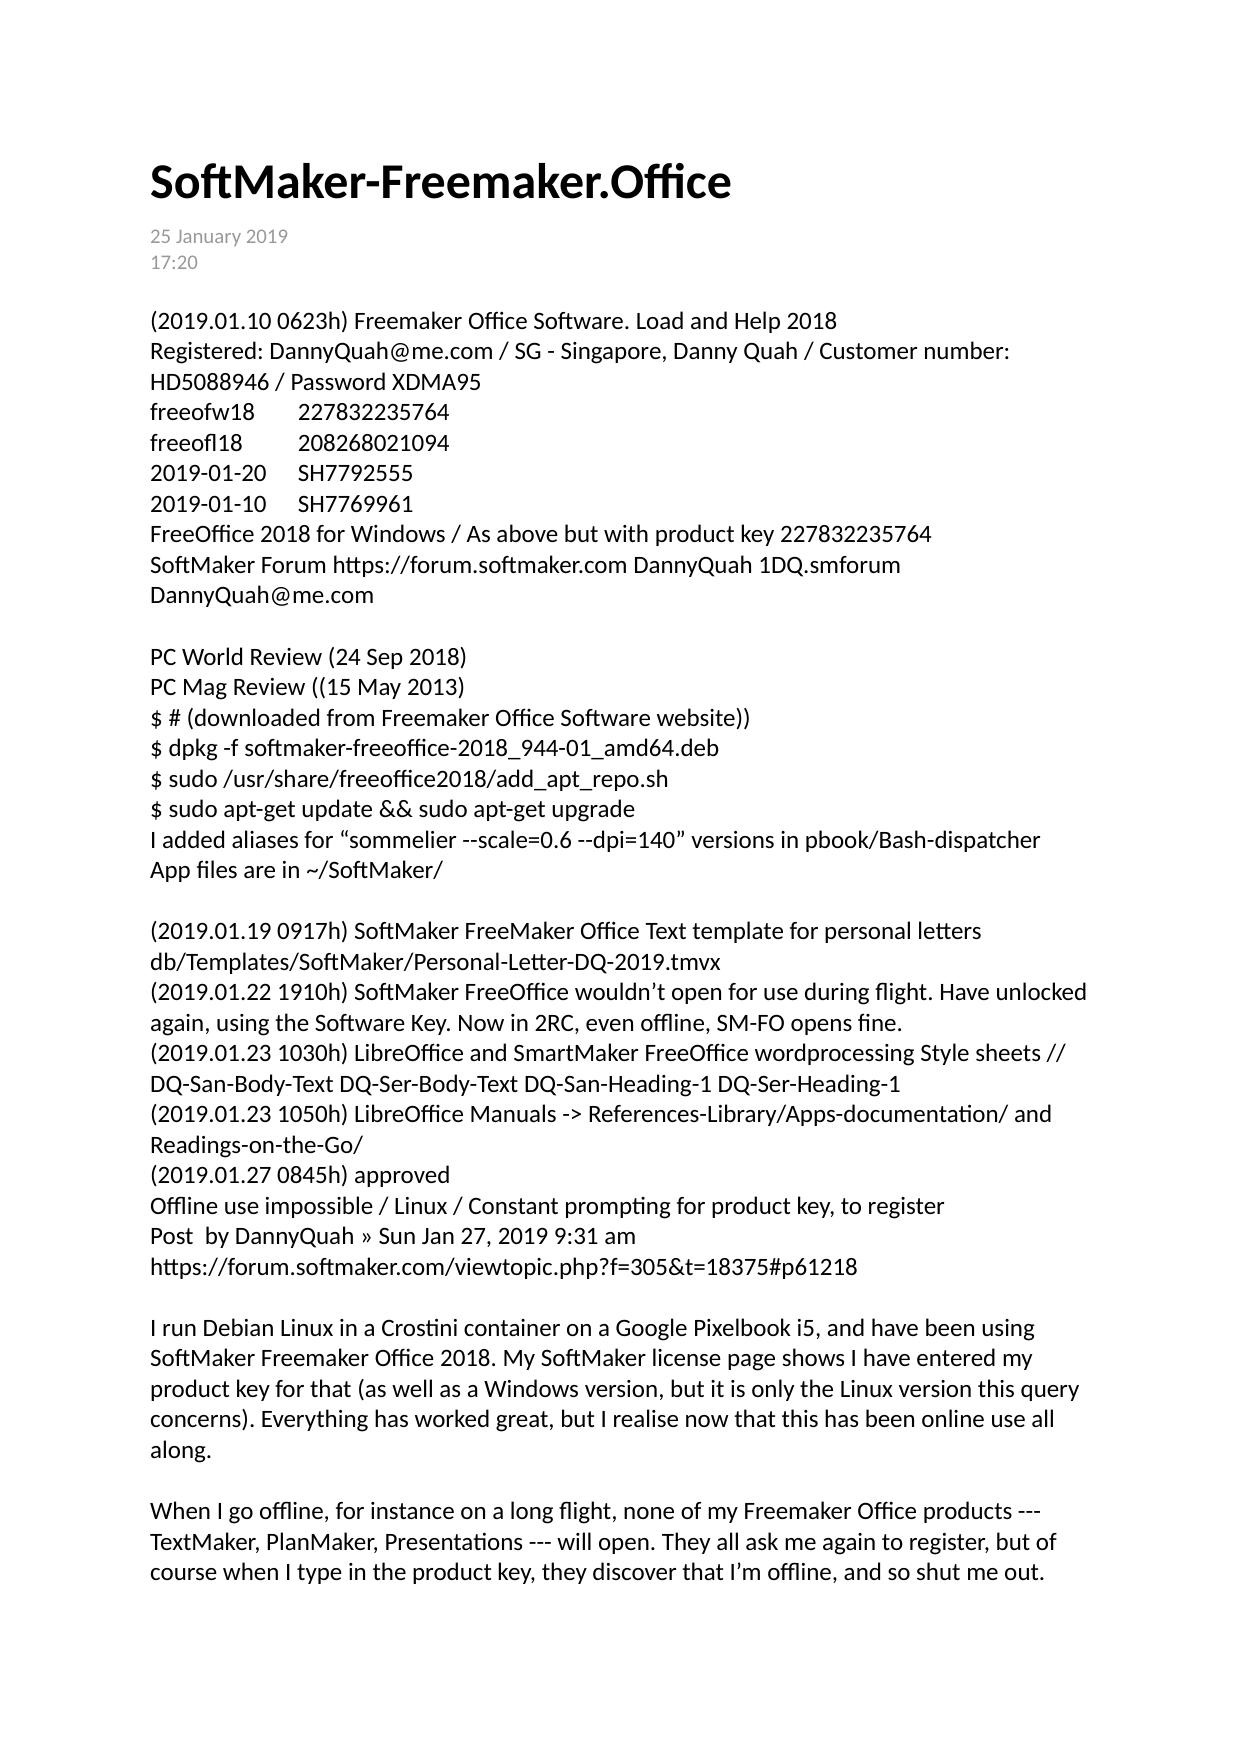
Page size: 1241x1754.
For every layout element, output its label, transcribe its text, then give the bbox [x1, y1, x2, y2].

subtitle SoftMaker-Freemaker.Office [150, 150, 1090, 211]
text Registered: DannyQuah@me.com / SG - Singapore, Danny Quah / Customer number: HD5088946 / Password XDMA95 [150, 335, 1090, 396]
text $ sudo /usr/share/freeoffice2018/add_apt_repo.sh [150, 763, 1090, 793]
text https://forum.softmaker.com/viewtopic.php?f=305&t=18375#p61218 [150, 1251, 1090, 1282]
text PC Mag Review ((15 May 2013) [150, 671, 1090, 702]
text 25 January 2019 [150, 223, 1090, 249]
text $ sudo apt-get update && sudo apt-get upgrade [150, 793, 1090, 824]
text FreeOffice 2018 for Windows / As above but with product key 227832235764 [150, 518, 1090, 549]
text 17:20 [150, 249, 1090, 274]
text Offline use impossible / Linux / Constant prompting for product key, to register [150, 1190, 1090, 1221]
text (2019.01.23 1050h) LibreOffice Manuals -> References-Library/Apps-documentation/ and Readings-on-the-Go/ [150, 1098, 1090, 1159]
text When I go offline, for instance on a long flight, none of my Freemaker Office products --- TextMaker, PlanMaker, Presentations --- will open. They all ask me again to register, but of course when I type in the product key, they discover that I’m offline, and so shut me out. [150, 1495, 1090, 1587]
text 2019-01-10 SH7769961 [150, 488, 1090, 518]
text (2019.01.19 0917h) SoftMaker FreeMaker Office Text template for personal letters db/Templates/SoftMaker/Personal-Letter-DQ-2019.tmvx [150, 915, 1090, 976]
text SoftMaker Forum https://forum.softmaker.com DannyQuah 1DQ.smforum DannyQuah@me.com [150, 549, 1090, 610]
text freeofl18 208268021094 [150, 427, 1090, 457]
text I added aliases for “sommelier --scale=0.6 --dpi=140” versions in pbook/Bash-dispatcher [150, 824, 1090, 854]
text PC World Review (24 Sep 2018) [150, 641, 1090, 671]
text App files are in ~/SoftMaker/ [150, 854, 1090, 885]
text (2019.01.23 1030h) LibreOffice and SmartMaker FreeOffice wordprocessing Style sheets // DQ-San-Body-Text DQ-Ser-Body-Text DQ-San-Heading-1 DQ-Ser-Heading-1 [150, 1037, 1090, 1098]
text $ # (downloaded from Freemaker Office Software website)) [150, 702, 1090, 732]
text 2019-01-20 SH7792555 [150, 457, 1090, 488]
text I run Debian Linux in a Crostini container on a Google Pixelbook i5, and have been using SoftMaker Freemaker Office 2018. My SoftMaker license page shows I have entered my product key for that (as well as a Windows version, but it is only the Linux version this query concerns). Everything has worked great, but I realise now that this has been online use all along. [150, 1312, 1090, 1465]
text (2019.01.27 0845h) approved [150, 1159, 1090, 1190]
text freeofw18 227832235764 [150, 396, 1090, 427]
text (2019.01.10 0623h) Freemaker Office Software. Load and Help 2018 [150, 305, 1090, 335]
text Post by DannyQuah » Sun Jan 27, 2019 9:31 am [150, 1221, 1090, 1251]
text (2019.01.22 1910h) SoftMaker FreeOffice wouldn’t open for use during flight. Have unlocked again, using the Software Key. Now in 2RC, even offline, SM-FO opens fine. [150, 976, 1090, 1037]
text $ dpkg -f softmaker-freeoffice-2018_944-01_amd64.deb [150, 732, 1090, 763]
